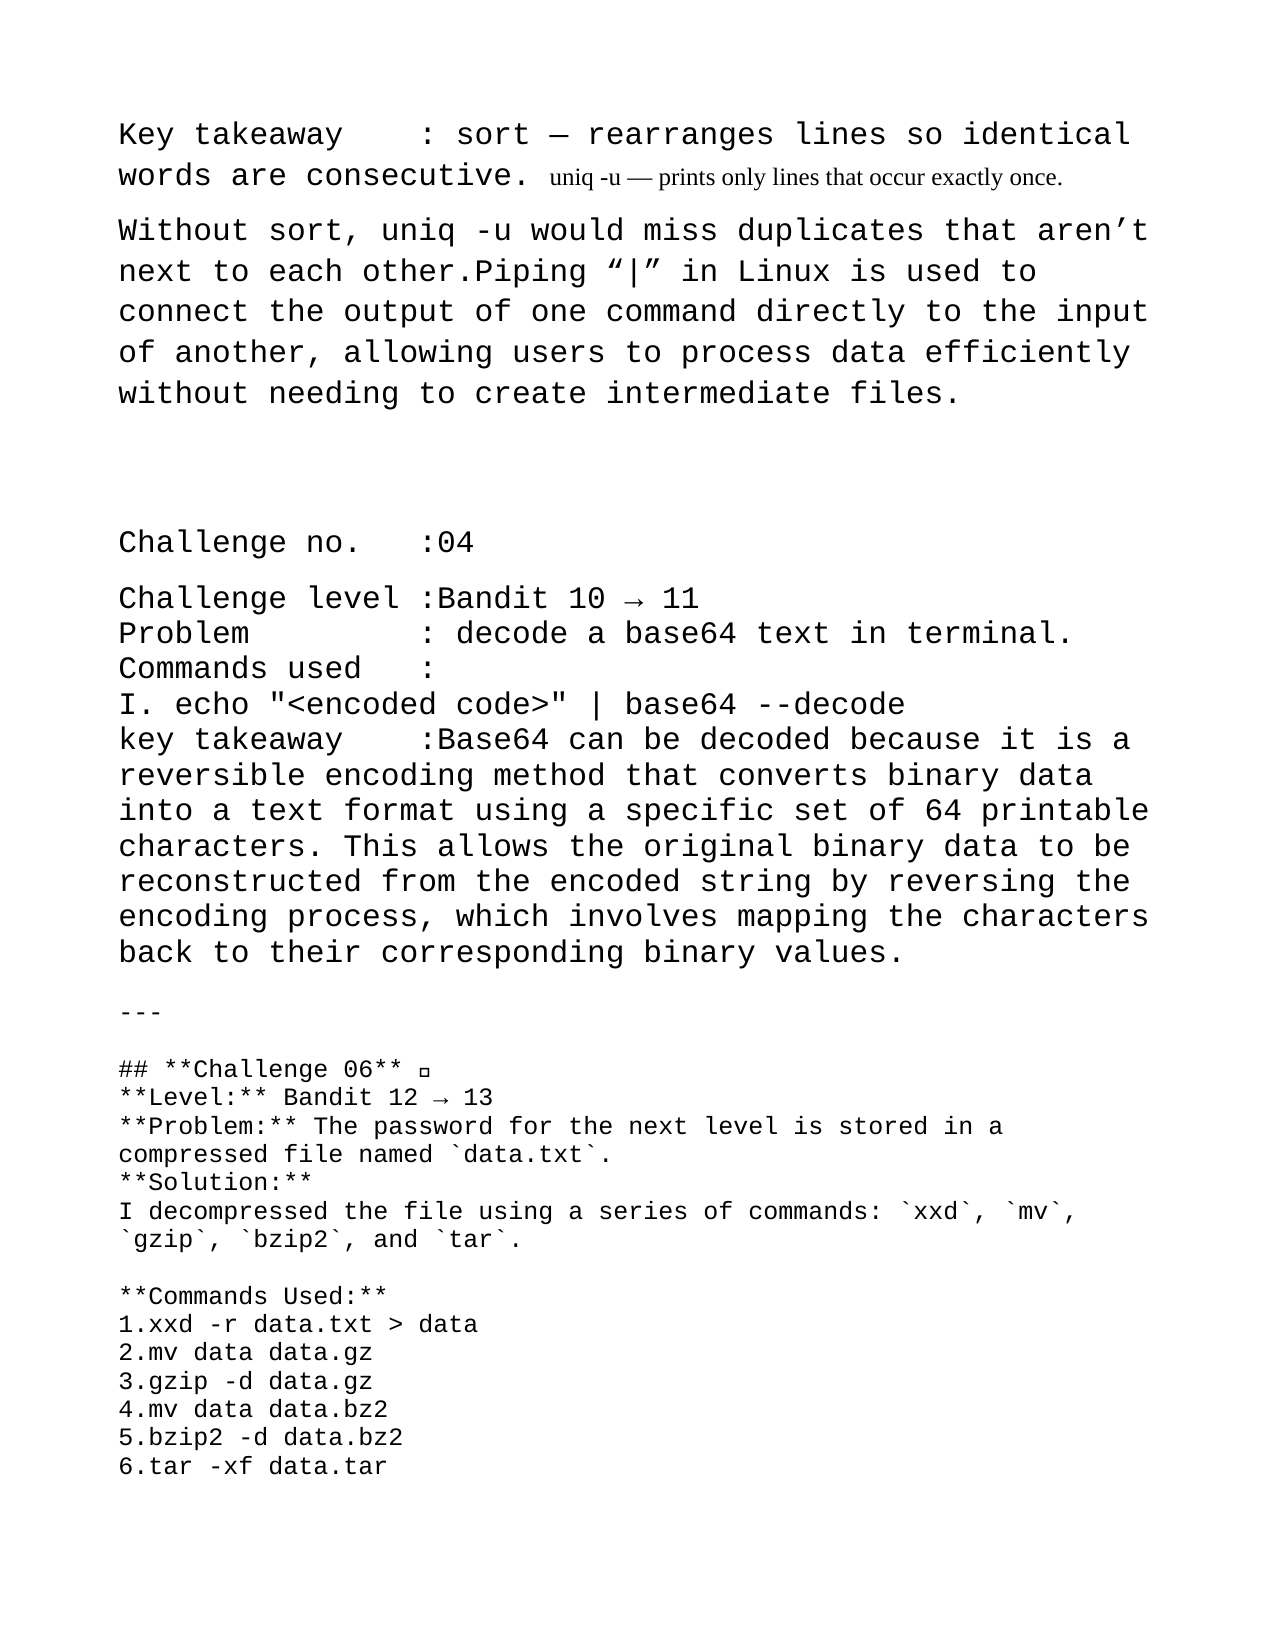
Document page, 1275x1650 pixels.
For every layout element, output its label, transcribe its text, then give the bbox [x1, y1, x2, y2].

text --- [118, 1000, 1157, 1028]
text key takeaway :Base64 can be decoded because it is a reversible encoding method that converts binary data into a text format using a specific set of 64 printable characters. This allows the original binary data to be reconstructed from the encoded string by reversing the encoding process, which involves mapping the characters back to their corresponding binary values. [118, 724, 1157, 972]
text Challenge no. :04 [118, 527, 1157, 562]
text I. echo "<encoded code>" | base64 --decode [118, 688, 1157, 724]
text **Solution:** [118, 1170, 1157, 1198]
text I decompressed the file using a series of commands: `xxd`, `mv`, `gzip`, `bzip2`, and `tar`. [118, 1198, 1157, 1255]
text Challenge level :Bandit 10 → 11 [118, 582, 1157, 617]
text ## **Challenge 06** 🎯 [118, 1057, 1157, 1085]
text Commands used : [118, 653, 1157, 688]
text **Commands Used:** [118, 1283, 1157, 1312]
text **Level:** Bandit 12 → 13 [118, 1085, 1157, 1113]
text **Problem:** The password for the next level is stored in a compressed file named `data.txt`. [118, 1113, 1157, 1170]
text Problem : decode a base64 text in terminal. [118, 617, 1157, 653]
text 1.xxd -r data.txt > data 2.mv data data.gz 3.gzip -d data.gz 4.mv data data.bz2 5.bzip2 -d data.bz2 6.tar -xf data.tar [118, 1312, 1157, 1482]
text Without sort, uniq -u would miss duplicates that aren’t next to each other.Piping “|” in Linux is used to connect the output of one command directly to the input of another, allowing users to process data efficiently without needing to create intermediate files. [118, 214, 1157, 412]
text Key takeaway : sort — rearranges lines so identical words are consecutive. uniq -u — prints only lines that occur exactly once. [118, 118, 1157, 194]
